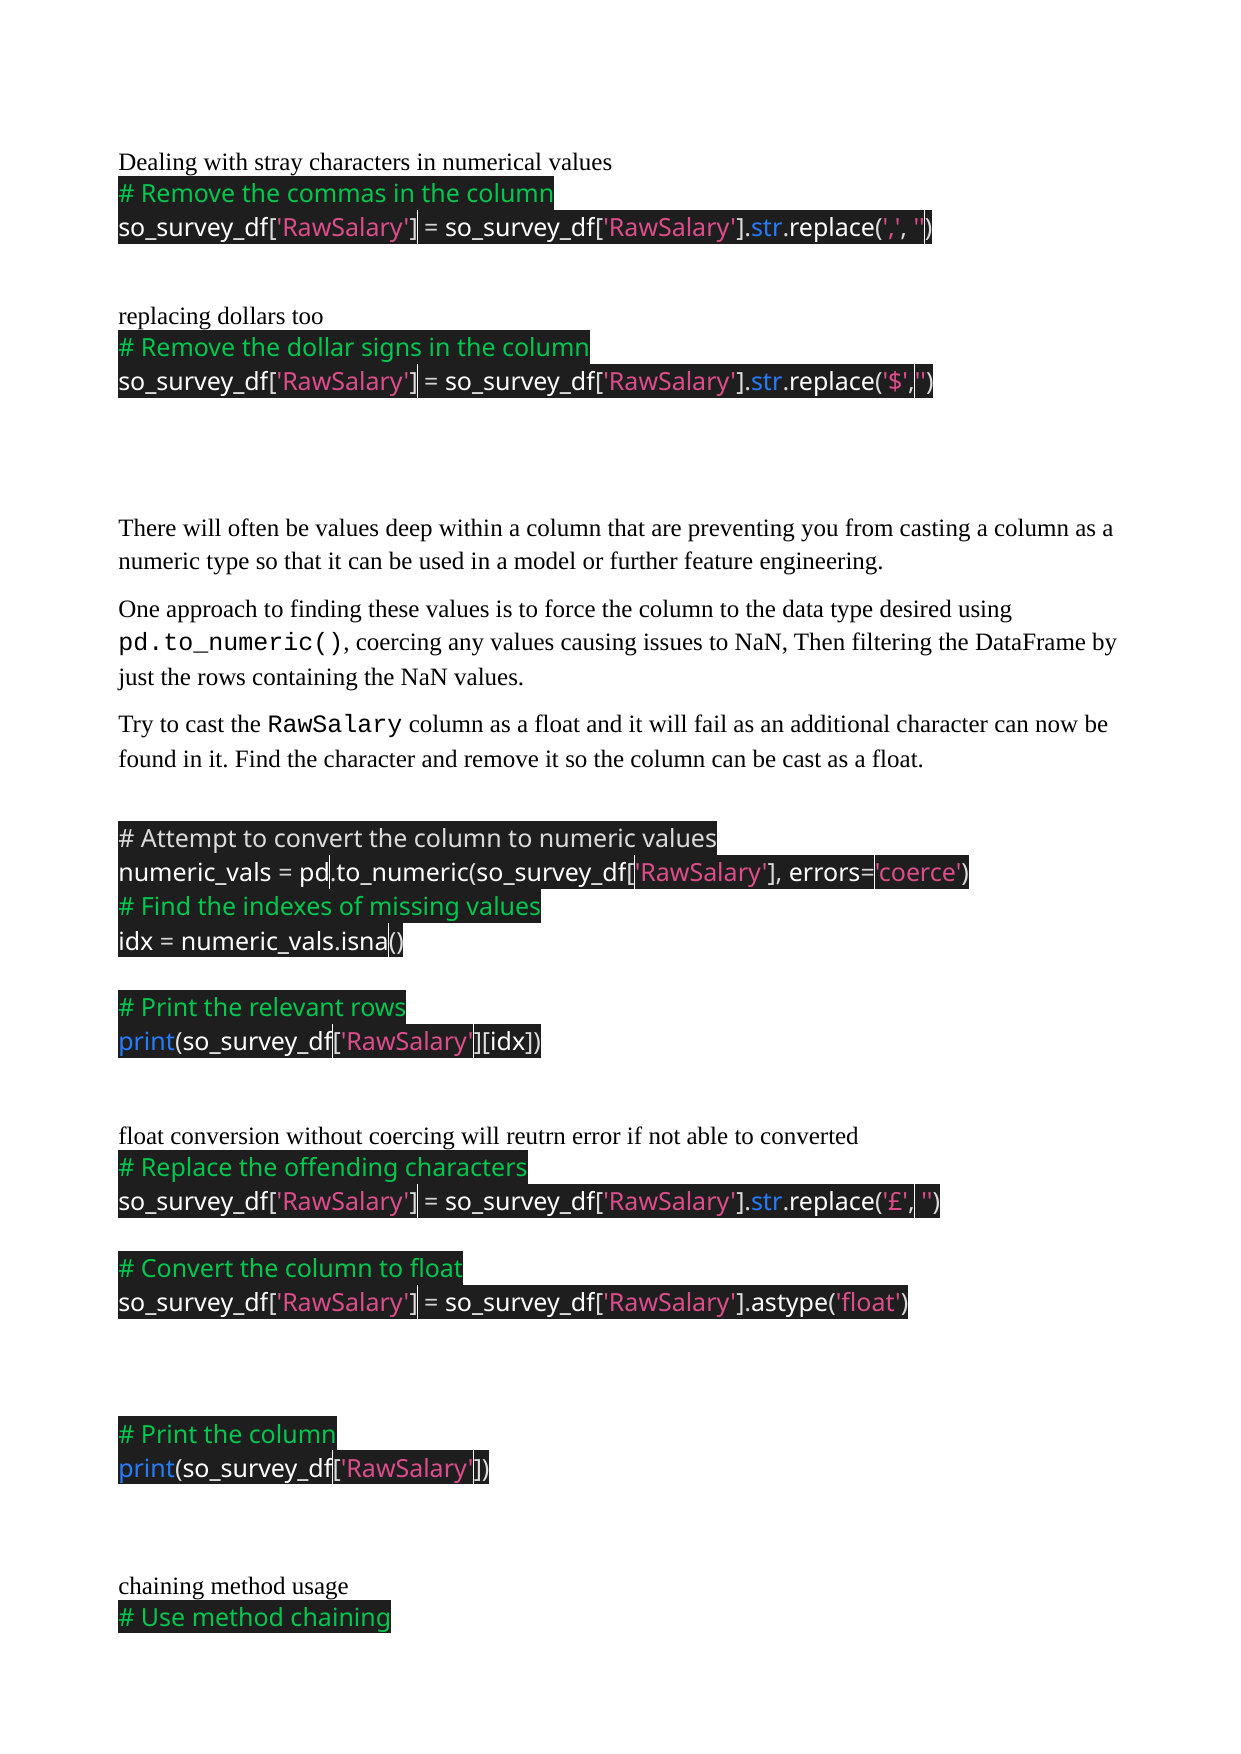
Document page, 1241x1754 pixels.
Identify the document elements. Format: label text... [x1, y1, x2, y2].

text # Attempt to convert the column to numeric values [118, 821, 1122, 855]
text replacing dollars too [118, 301, 1122, 330]
text float conversion without coercing will reutrn error if not able to converted [118, 1121, 1122, 1150]
text There will often be values deep within a column that are preventing you from casting a column as a numeric type so that it can be used in a model or further feature engineering. [118, 513, 1122, 575]
text Try to cast the RawSalary column as a float and it will fail as an additional character can now be found in it. Find the character and remove it so the column can be cast as a float. [118, 709, 1122, 773]
text so_survey_df['RawSalary'] = so_survey_df['RawSalary'].str.replace(',', '') [118, 210, 1122, 244]
text print(so_survey_df['RawSalary'][idx]) [118, 1024, 1122, 1058]
text # Remove the commas in the column [118, 176, 1122, 210]
text # Print the column [118, 1416, 1122, 1450]
text # Replace the offending characters [118, 1150, 1122, 1184]
text numeric_vals = pd.to_numeric(so_survey_df['RawSalary'], errors='coerce') [118, 855, 1122, 889]
text # Convert the column to float [118, 1251, 1122, 1285]
text so_survey_df['RawSalary'] = so_survey_df['RawSalary'].str.replace('£', '') [118, 1184, 1122, 1218]
text # Remove the dollar signs in the column [118, 330, 1122, 364]
text # Use method chaining [118, 1599, 1122, 1633]
text Dealing with stray characters in numerical values [118, 147, 1122, 176]
text # Find the indexes of missing values [118, 889, 1122, 923]
text idx = numeric_vals.isna() [118, 923, 1122, 957]
text so_survey_df['RawSalary'] = so_survey_df['RawSalary'].str.replace('$','') [118, 364, 1122, 398]
text chaining method usage [118, 1571, 1122, 1599]
text so_survey_df['RawSalary'] = so_survey_df['RawSalary'].astype('float') [118, 1285, 1122, 1319]
text # Print the relevant rows [118, 990, 1122, 1024]
text One approach to finding these values is to force the column to the data type desired using pd.to_numeric(), coercing any values causing issues to NaN, Then filtering the DataFrame by just the rows containing the NaN values. [118, 594, 1122, 691]
text print(so_survey_df['RawSalary']) [118, 1450, 1122, 1484]
